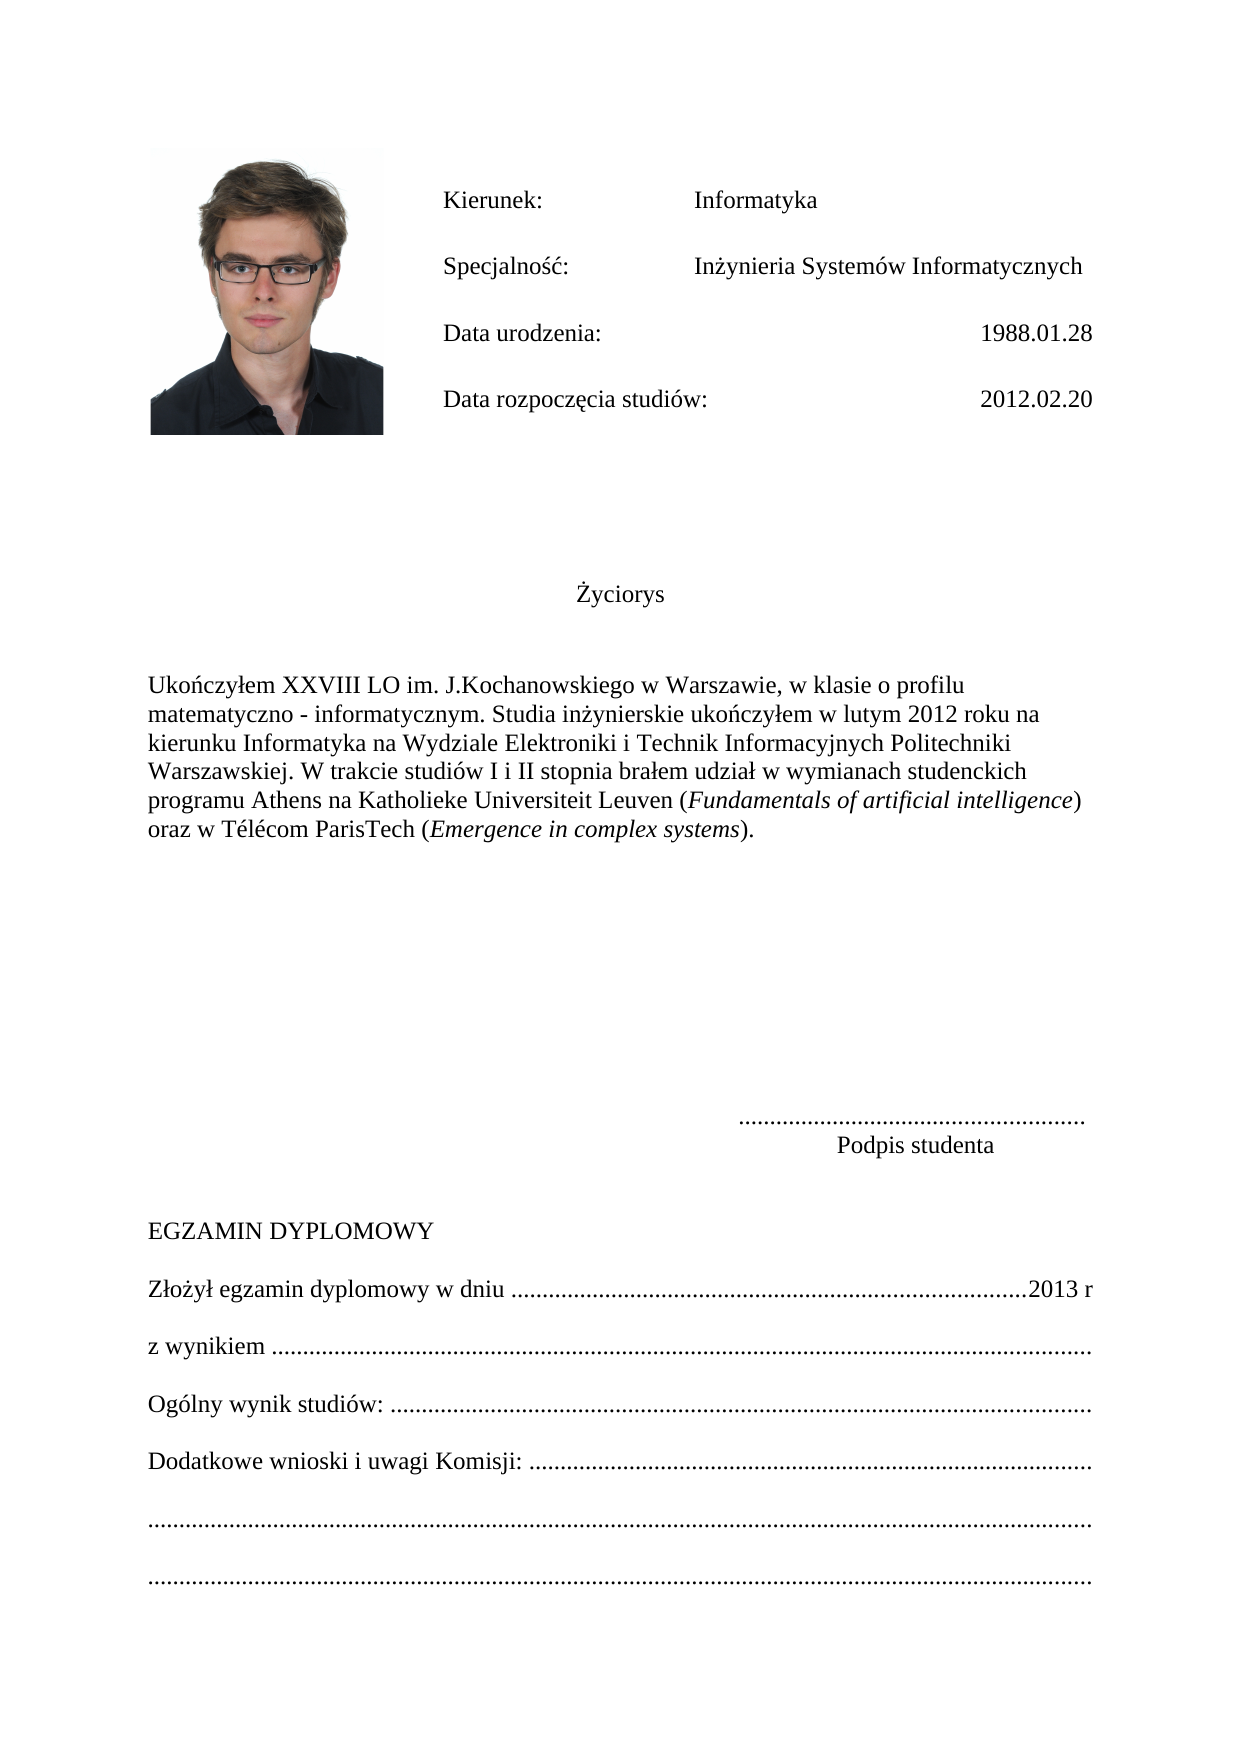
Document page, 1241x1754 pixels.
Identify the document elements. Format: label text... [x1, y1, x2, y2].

text Dodatkowe wnioski i uwagi Komisji: [148, 1446, 1093, 1475]
text Życiorys [148, 579, 1093, 608]
text EGZAMIN DYPLOMOWY [148, 1216, 1093, 1245]
text Ukończyłem XXVIII LO im. J.Kochanowskiego w Warszawie, w klasie o profilu matematyczno - informatycznym. Studia inżynierskie ukończyłem w lutym 2012 roku na kierunku Informatyka na Wydziale Elektroniki i Technik Informacyjnych Politechniki Warszawskiej. W trakcie studiów I i II stopnia brałem udział w wymianach studenckich programu Athens na Katholieke Universiteit Leuven (Fundamentals of artificial intelligence) oraz w Télécom ParisTech (Emergence in complex systems). [148, 670, 1093, 843]
text Podpis studenta [738, 1130, 1093, 1159]
text Data rozpoczęcia studiów: 2012.02.20 [443, 384, 1093, 413]
text Kierunek: Informatyka [443, 185, 1093, 214]
text Data urodzenia: 1988.01.28 [443, 318, 1093, 346]
picture [150, 148, 384, 435]
text Specjalność: Inżynieria Systemów Informatycznych [443, 251, 1093, 280]
text Złożył egzamin dyplomowy w dniu 2013 r [148, 1274, 1093, 1303]
picture [147, 147, 384, 443]
text Ogólny wynik studiów: [148, 1389, 1093, 1418]
text z wynikiem [148, 1331, 1093, 1360]
